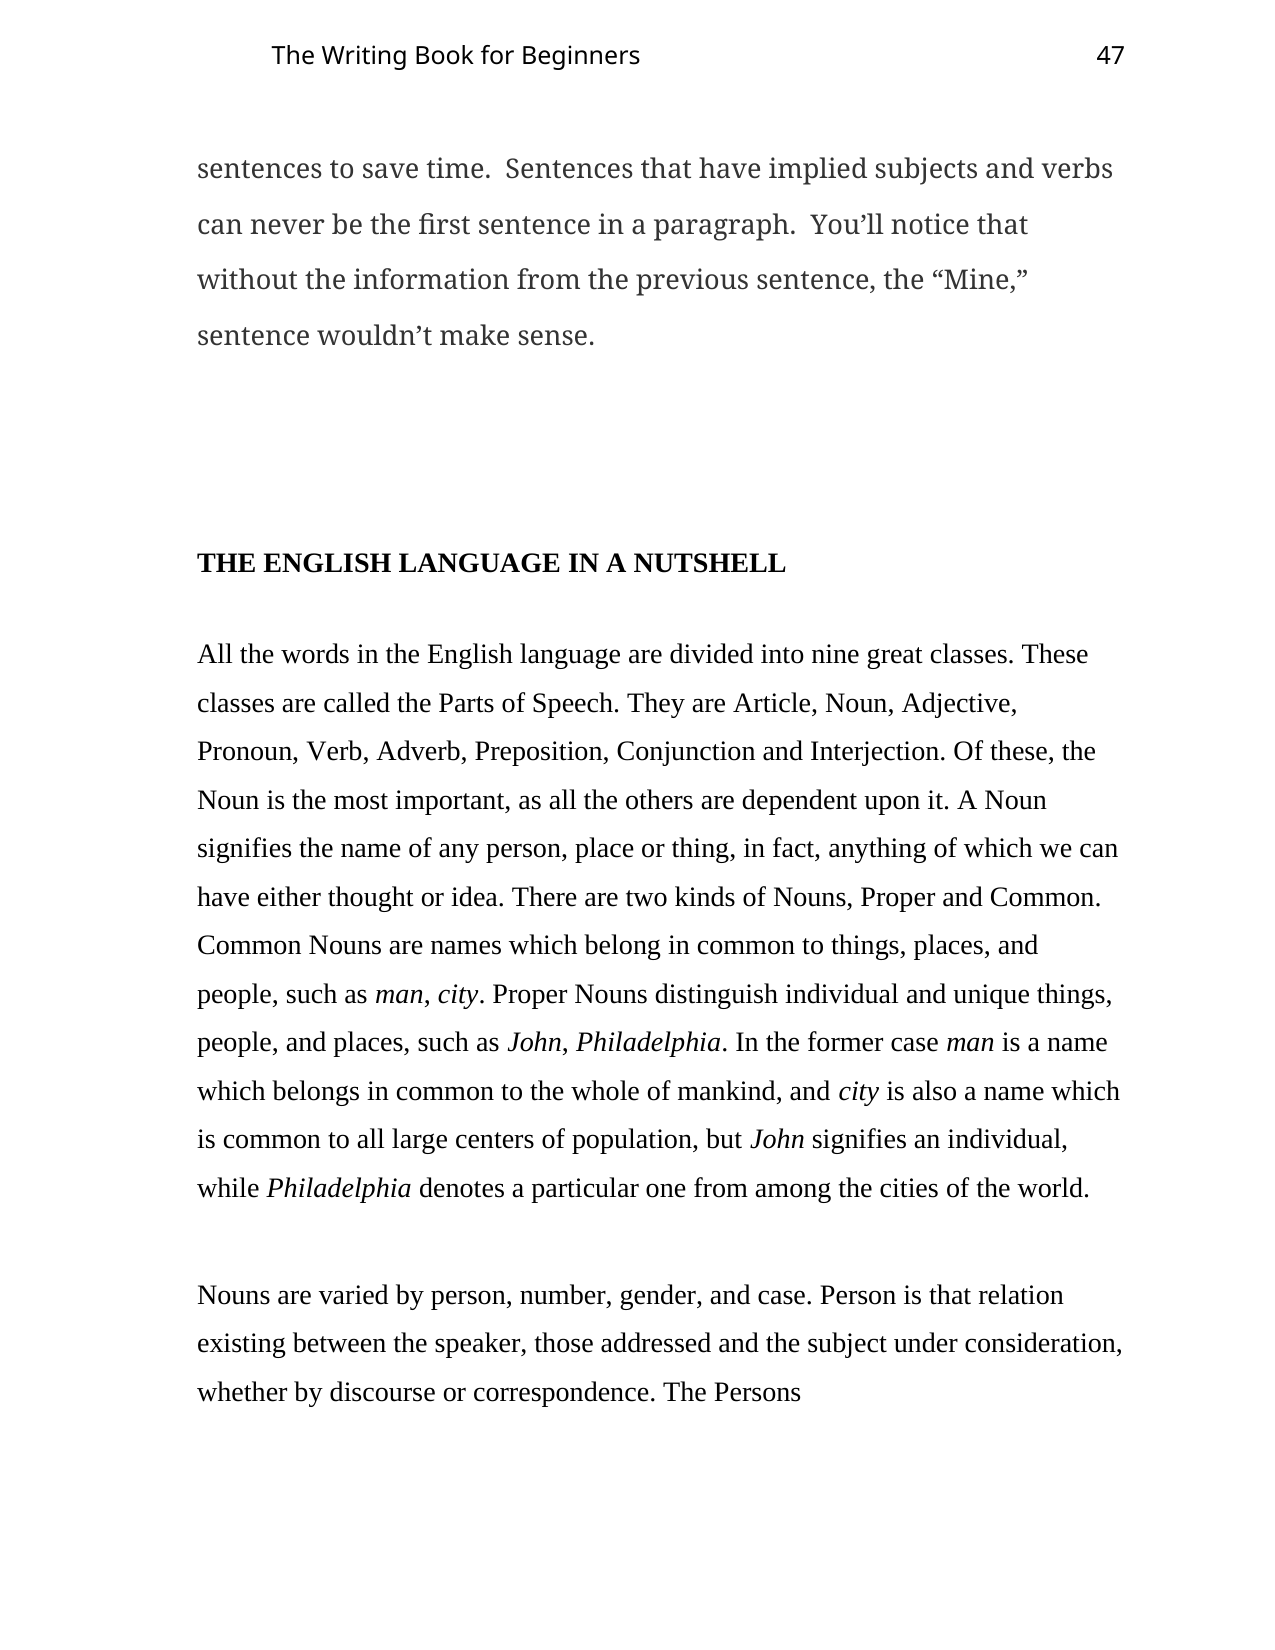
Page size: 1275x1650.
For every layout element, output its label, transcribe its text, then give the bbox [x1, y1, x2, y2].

text THE ENGLISH LANGUAGE IN A NUTSHELL [197, 546, 1125, 579]
text Nouns are varied by person, number, gender, and case. Person is that relation existing between the speaker, those addressed and the subject under consideration, whether by discourse or correspondence. The Persons [197, 1278, 1125, 1407]
text All the words in the English language are divided into nine great classes. These classes are called the Parts of Speech. They are Article, Noun, Adjective, Pronoun, Verb, Adverb, Preposition, Conjunction and Interjection. Of these, the Noun is the most important, as all the others are dependent upon it. A Noun signifies the name of any person, place or thing, in fact, anything of which we can have either thought or idea. There are two kinds of Nouns, Proper and Common. Common Nouns are names which belong in common to things, places, and people, such as man, city. Proper Nouns distinguish individual and unique things, people, and places, such as John, Philadelphia. In the former case man is a name which belongs in common to the whole of mankind, and city is also a name which is common to all large centers of population, but John signifies an individual, while Philadelphia denotes a particular one from among the cities of the world. [197, 637, 1125, 1203]
text sentences to save time. Sentences that have implied subjects and verbs can never be the first sentence in a paragraph. You’ll notice that without the information from the previous sentence, the “Mine,” sentence wouldn’t make sense. [197, 150, 1125, 353]
